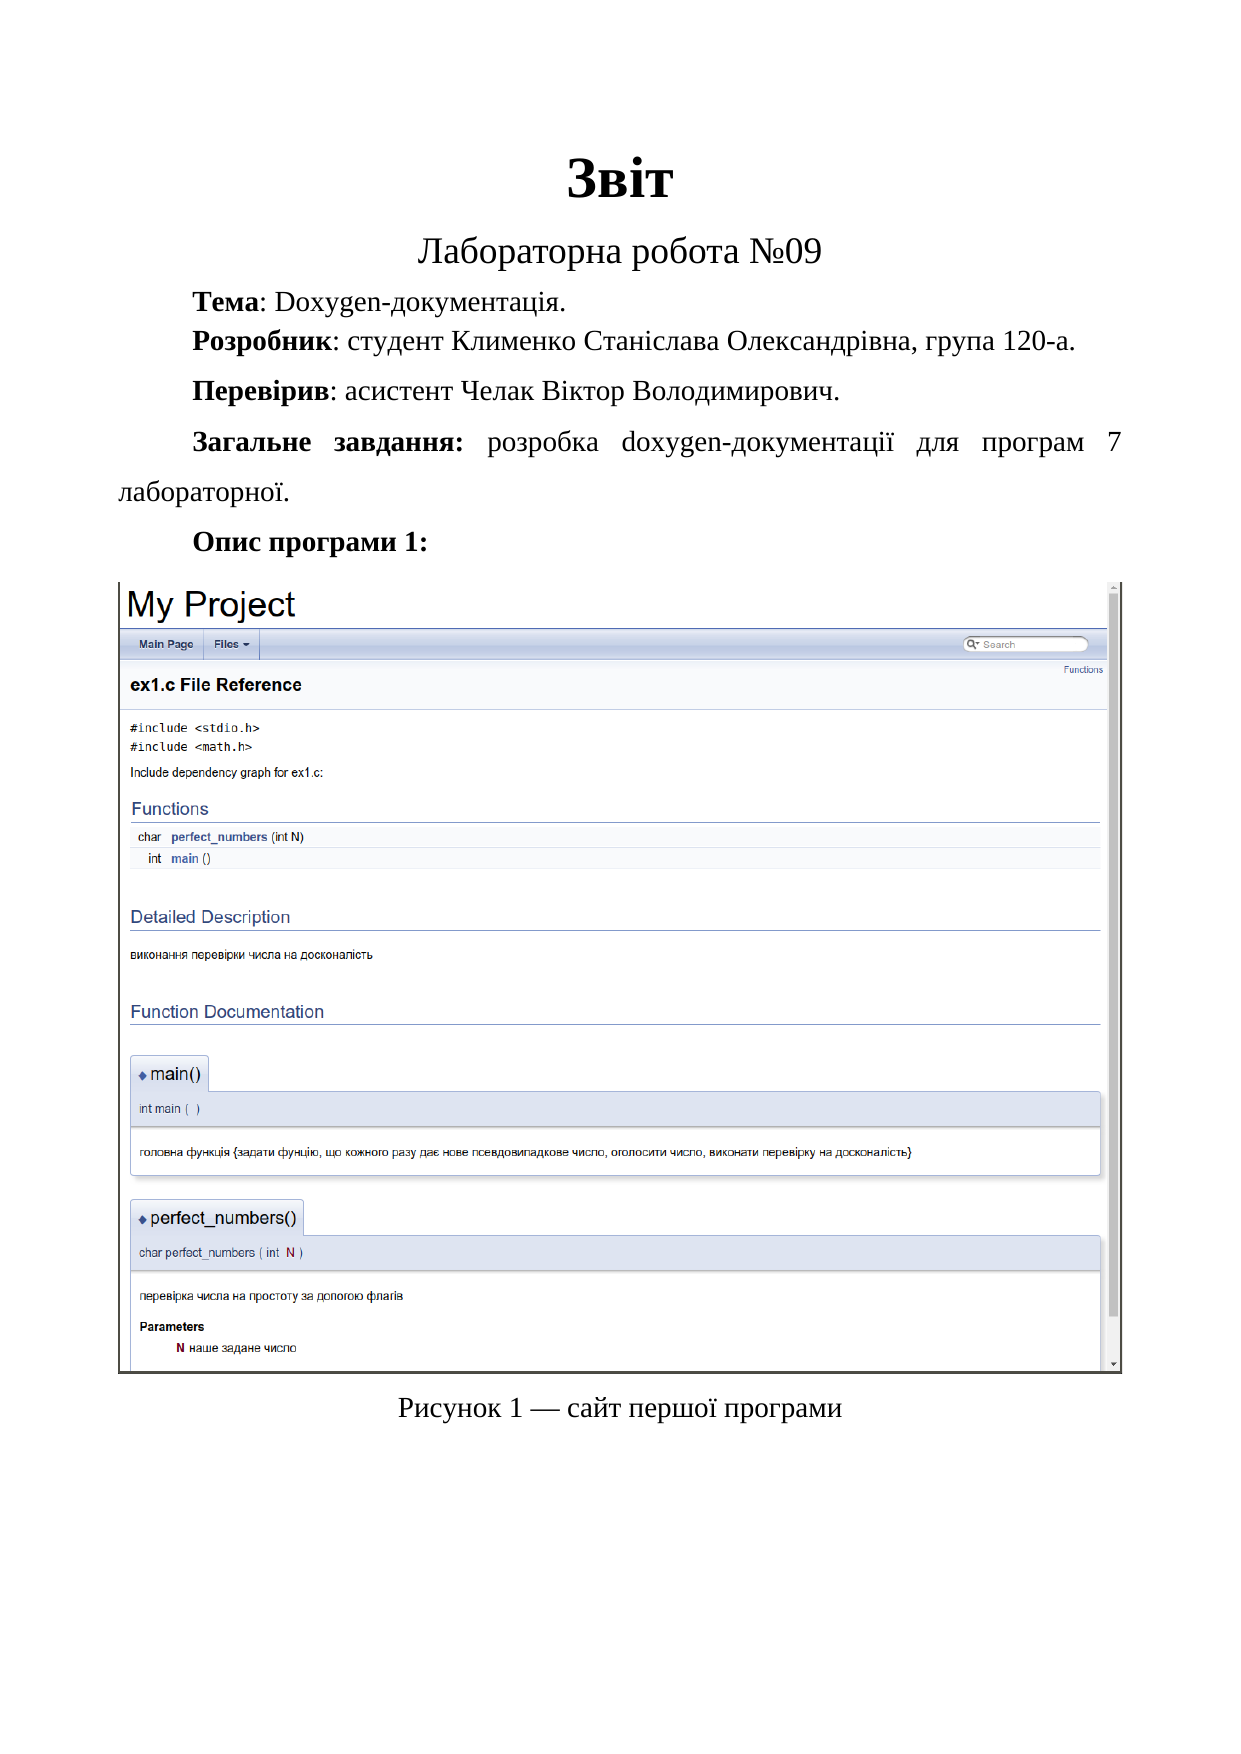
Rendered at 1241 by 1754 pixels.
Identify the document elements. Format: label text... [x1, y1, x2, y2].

text Загальне завдання: розробка doxygen-документації для програм 7 лабораторної. [118, 424, 1122, 508]
text Тема: Doxygen-документація. [118, 284, 1122, 318]
title Звіт [118, 143, 1122, 210]
text Розробник: студент Клименко Станіслава Олександрівна, група 120-а. [118, 323, 1122, 357]
text Перевірив: асистент Челак Віктор Володимирович. [118, 373, 1122, 407]
picture [118, 582, 1123, 1374]
text [118, 575, 1122, 582]
text Опис програми 1: [118, 524, 1122, 558]
text Рисунок 1 — сайт першої програми [118, 1374, 1122, 1423]
subtitle Лабораторна робота №09 [118, 229, 1122, 272]
